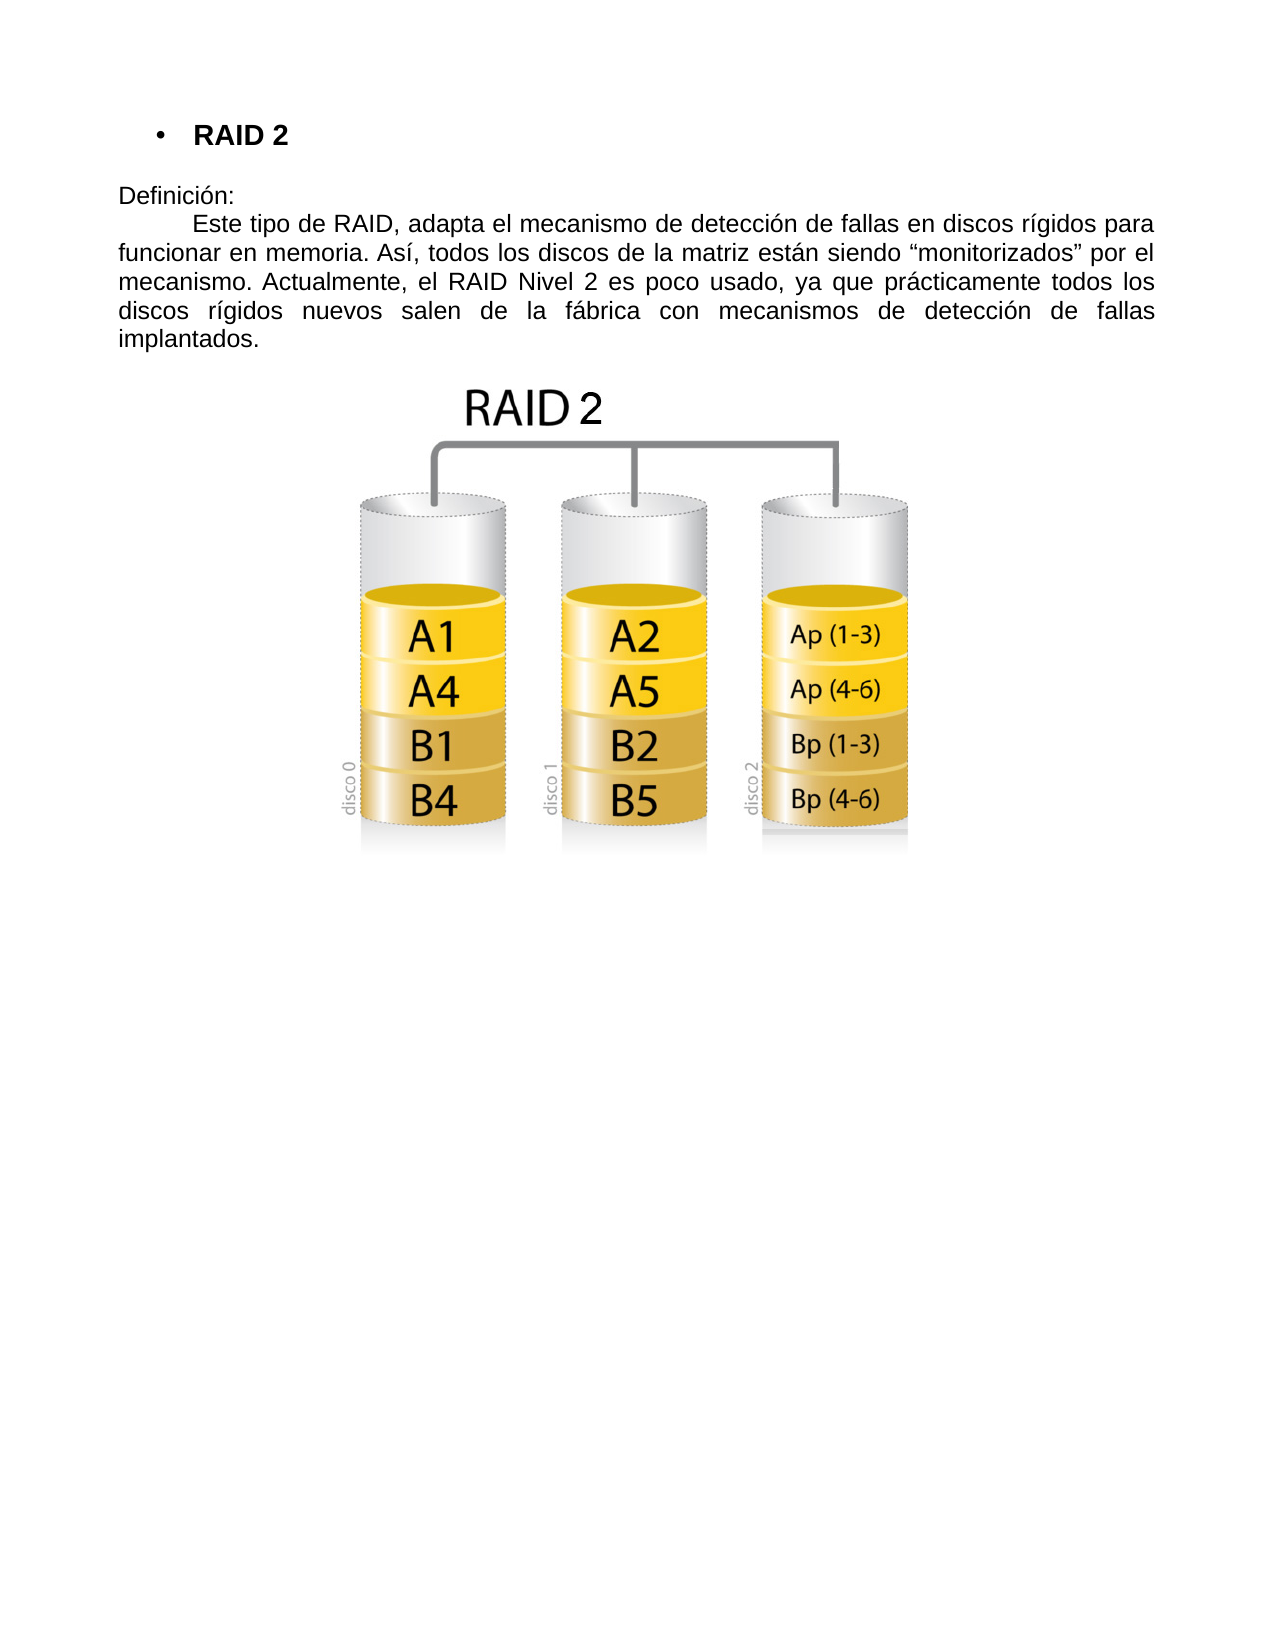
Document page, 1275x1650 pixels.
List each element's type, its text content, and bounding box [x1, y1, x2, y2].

text Este tipo de RAID, adapta el mecanismo de detección de fallas en discos rígidos para funcionar en memoria. Así, todos los discos de la matriz están siendo “monitorizados” por el mecanismo. Actualmente, el RAID Nivel 2 es poco usado, ya que prácticamente todos los discos rígidos nuevos salen de la fábrica con mecanismos de detección de fallas implantados. [118, 209, 1157, 353]
text Definición: [118, 181, 1157, 209]
picture [339, 381, 935, 859]
list RAID 2 [156, 118, 1157, 152]
